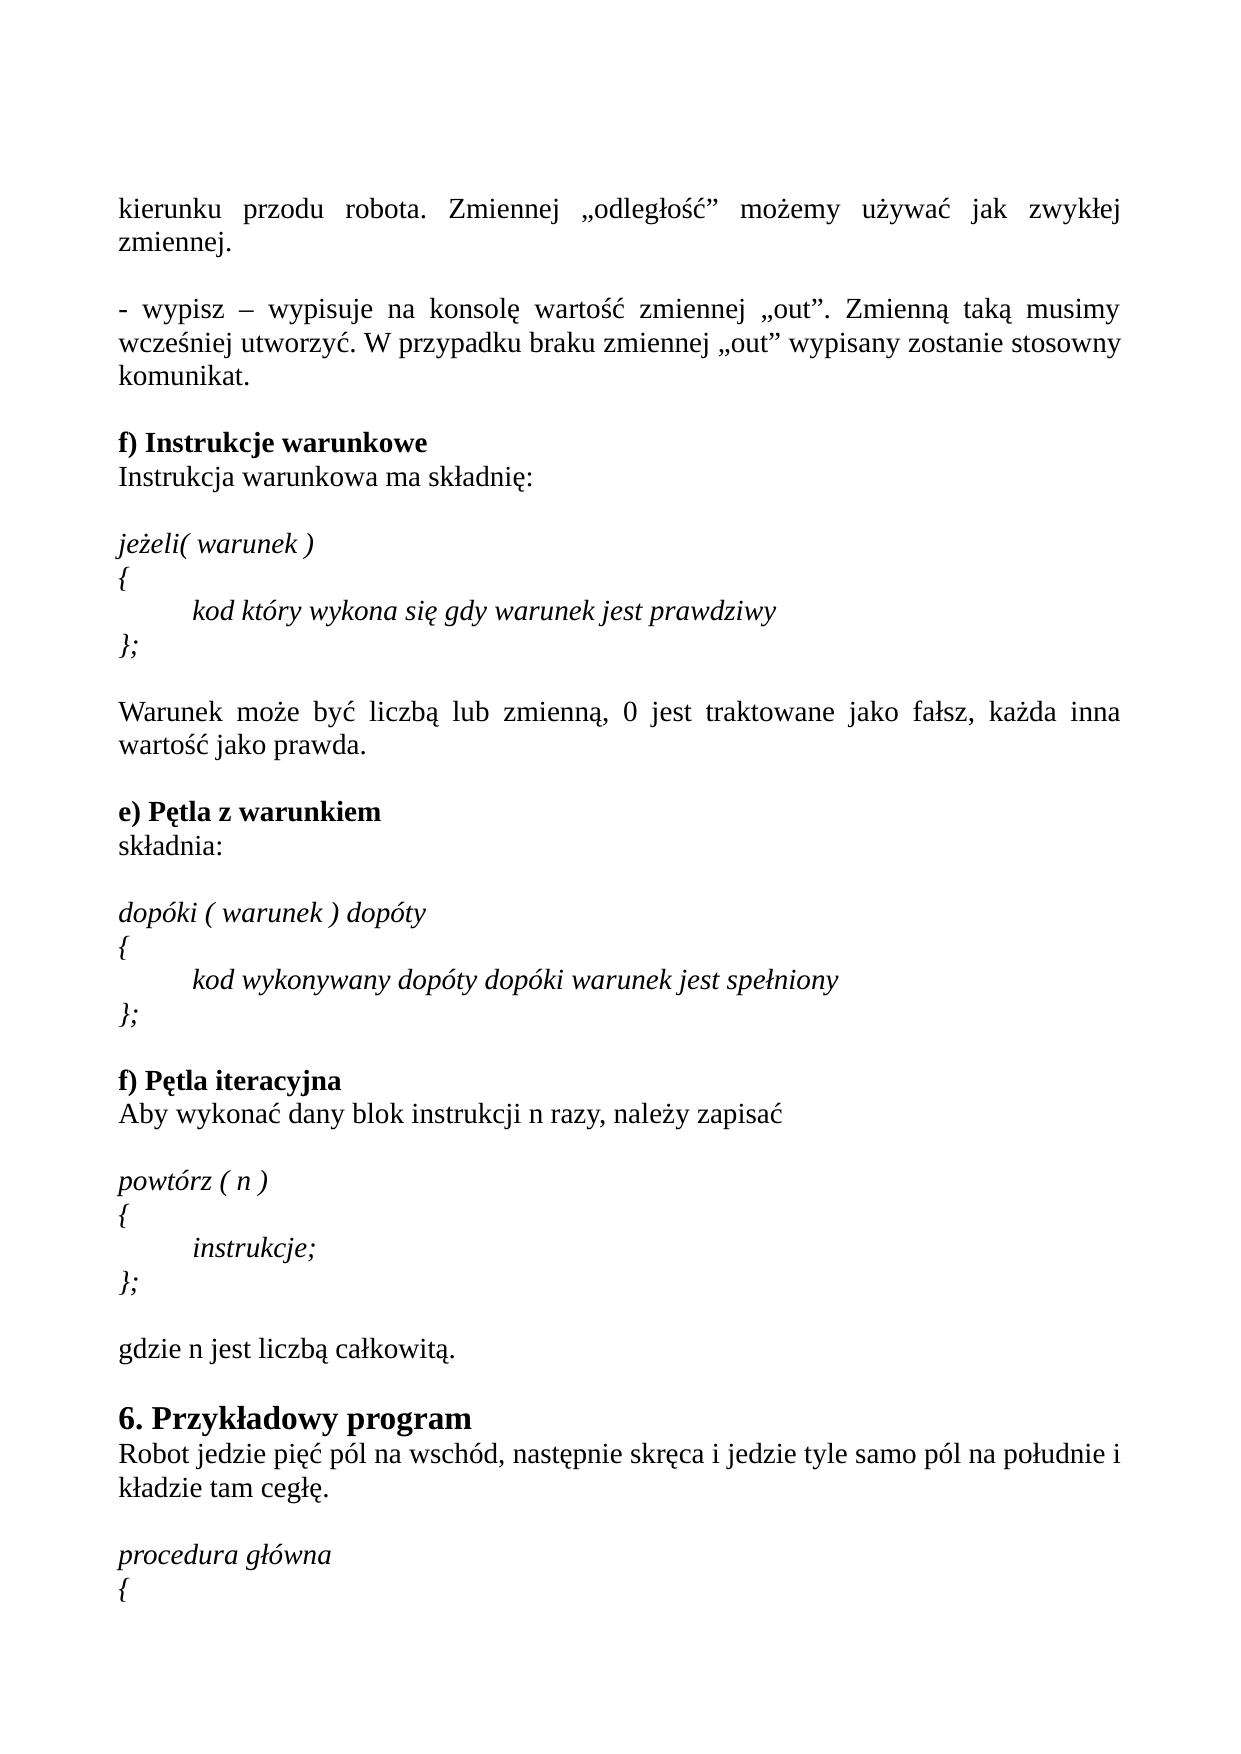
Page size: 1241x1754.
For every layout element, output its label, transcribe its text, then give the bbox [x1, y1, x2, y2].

text f) Instrukcje warunkowe [118, 426, 1122, 459]
text składnia: [118, 828, 1122, 862]
text powtórz ( n ) [118, 1163, 1122, 1197]
text instrukcje; [118, 1231, 1122, 1264]
text Aby wykonać dany blok instrukcji n razy, należy zapisać [118, 1096, 1122, 1130]
text kierunku przodu robota. Zmiennej „odległość” możemy używać jak zwykłej zmiennej. [118, 191, 1122, 258]
text e) Pętla z warunkiem [118, 794, 1122, 828]
text { [118, 1571, 1122, 1604]
text gdzie n jest liczbą całkowitą. [118, 1331, 1122, 1365]
text { [118, 929, 1122, 962]
text }; [118, 627, 1122, 660]
text }; [118, 1264, 1122, 1298]
text dopóki ( warunek ) dopóty [118, 895, 1122, 929]
text { [118, 1197, 1122, 1231]
text }; [118, 996, 1122, 1029]
text - wypisz – wypisuje na konsolę wartość zmiennej „out”. Zmienną taką musimy wcześniej utworzyć. W przypadku braku zmiennej „out” wypisany zostanie stosowny komunikat. [118, 291, 1122, 392]
text procedura główna [118, 1537, 1122, 1571]
text Warunek może być liczbą lub zmienną, 0 jest traktowane jako fałsz, każda inna wartość jako prawda. [118, 694, 1122, 761]
text Instrukcja warunkowa ma składnię: [118, 459, 1122, 493]
text 6. Przykładowy program [118, 1398, 1122, 1437]
text jeżeli( warunek ) [118, 526, 1122, 560]
text kod wykonywany dopóty dopóki warunek jest spełniony [118, 962, 1122, 996]
text { [118, 560, 1122, 593]
text Robot jedzie pięć pól na wschód, następnie skręca i jedzie tyle samo pól na południe i kładzie tam cegłę. [118, 1437, 1122, 1504]
text kod który wykona się gdy warunek jest prawdziwy [118, 593, 1122, 627]
text f) Pętla iteracyjna [118, 1063, 1122, 1096]
